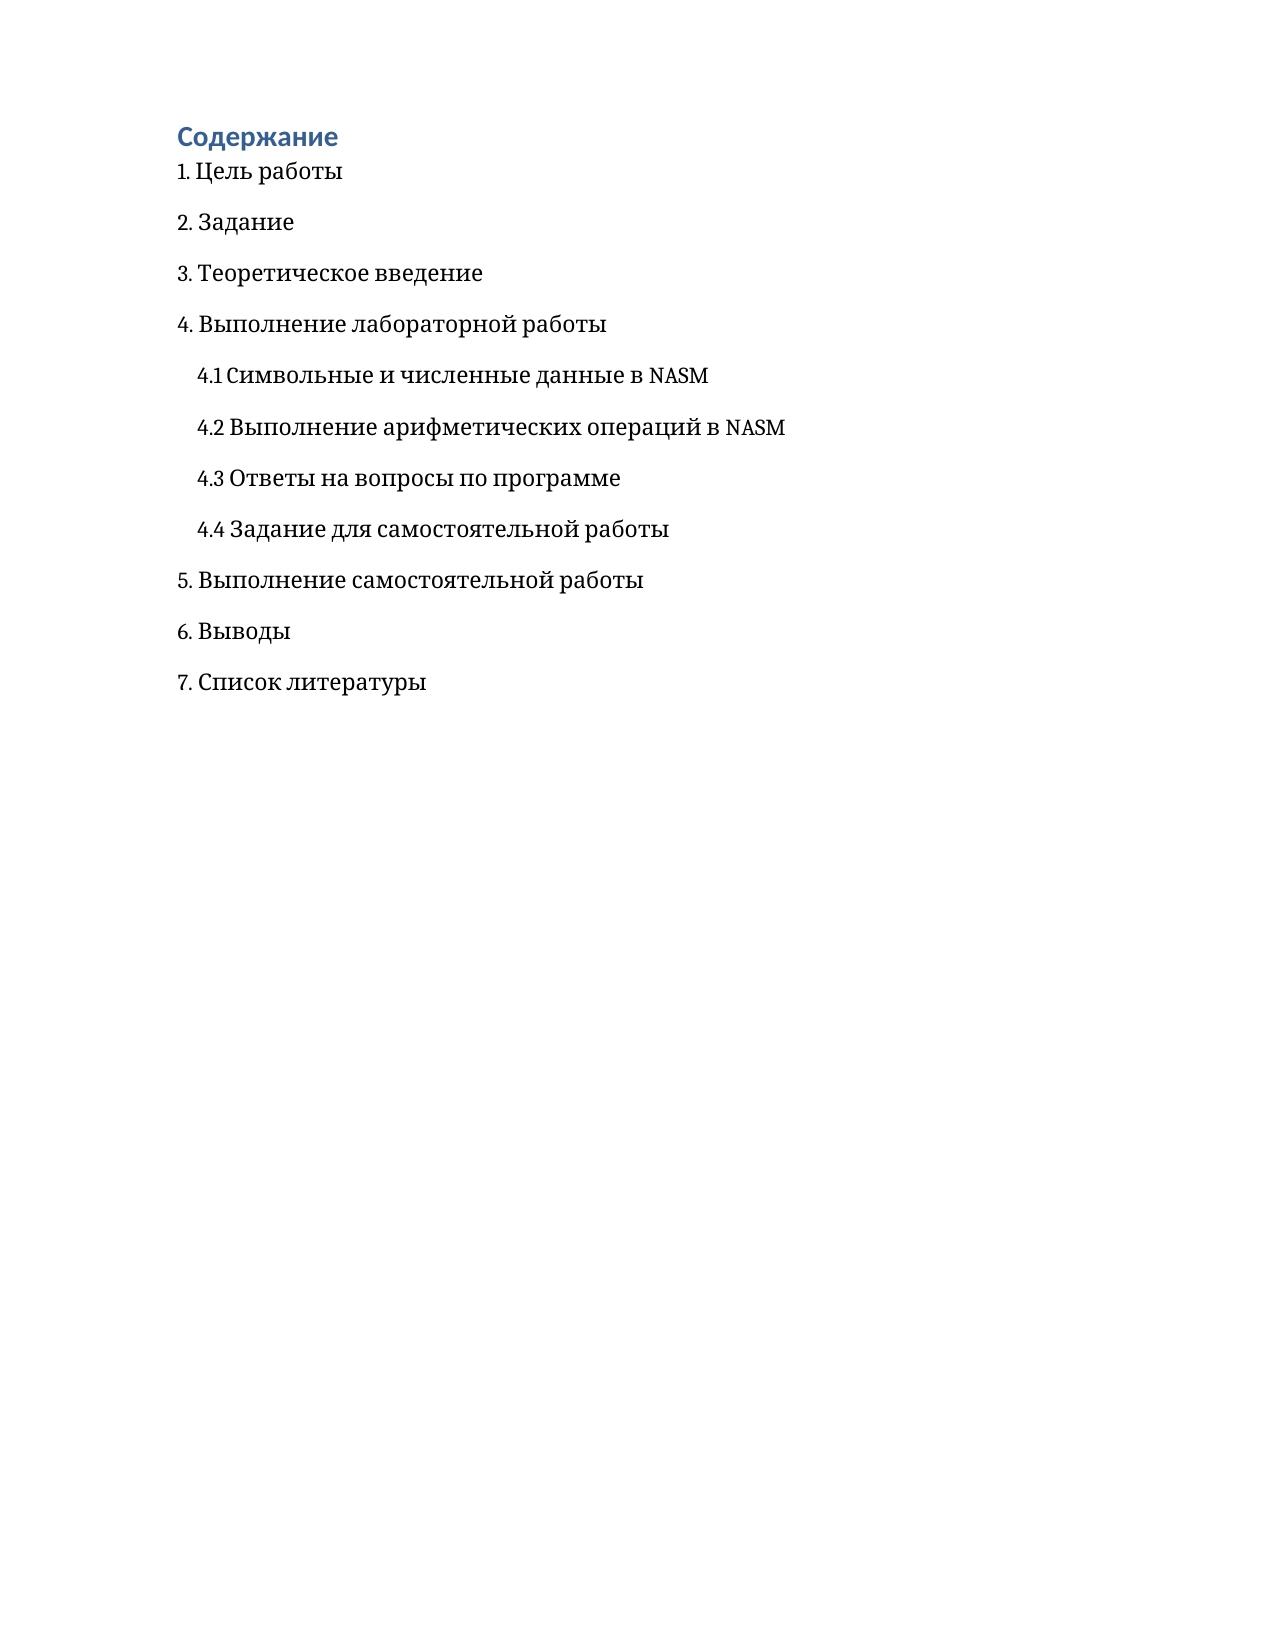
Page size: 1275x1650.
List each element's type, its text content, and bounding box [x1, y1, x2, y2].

text 6. Выводы [177, 618, 1186, 645]
text 1. Цель работы [177, 159, 1186, 185]
text 4.3 Ответы на вопросы по программе [177, 465, 1186, 492]
text 5. Выполнение самостоятельной работы [177, 567, 1186, 594]
text 7. Список литературы [177, 669, 1186, 696]
text 2. Задание [177, 210, 1186, 236]
text 4. Выполнение лабораторной работы [177, 312, 1186, 338]
subtitle Содержание [177, 118, 1186, 154]
text 4.2 Выполнение арифметических операций в NASM [177, 414, 1186, 441]
text 4.1 Cимвольные и численные данные в NASM [177, 363, 1186, 389]
text 3. Теоретическое введение [177, 261, 1186, 287]
text 4.4 Задание для самостоятельной работы [177, 516, 1186, 543]
